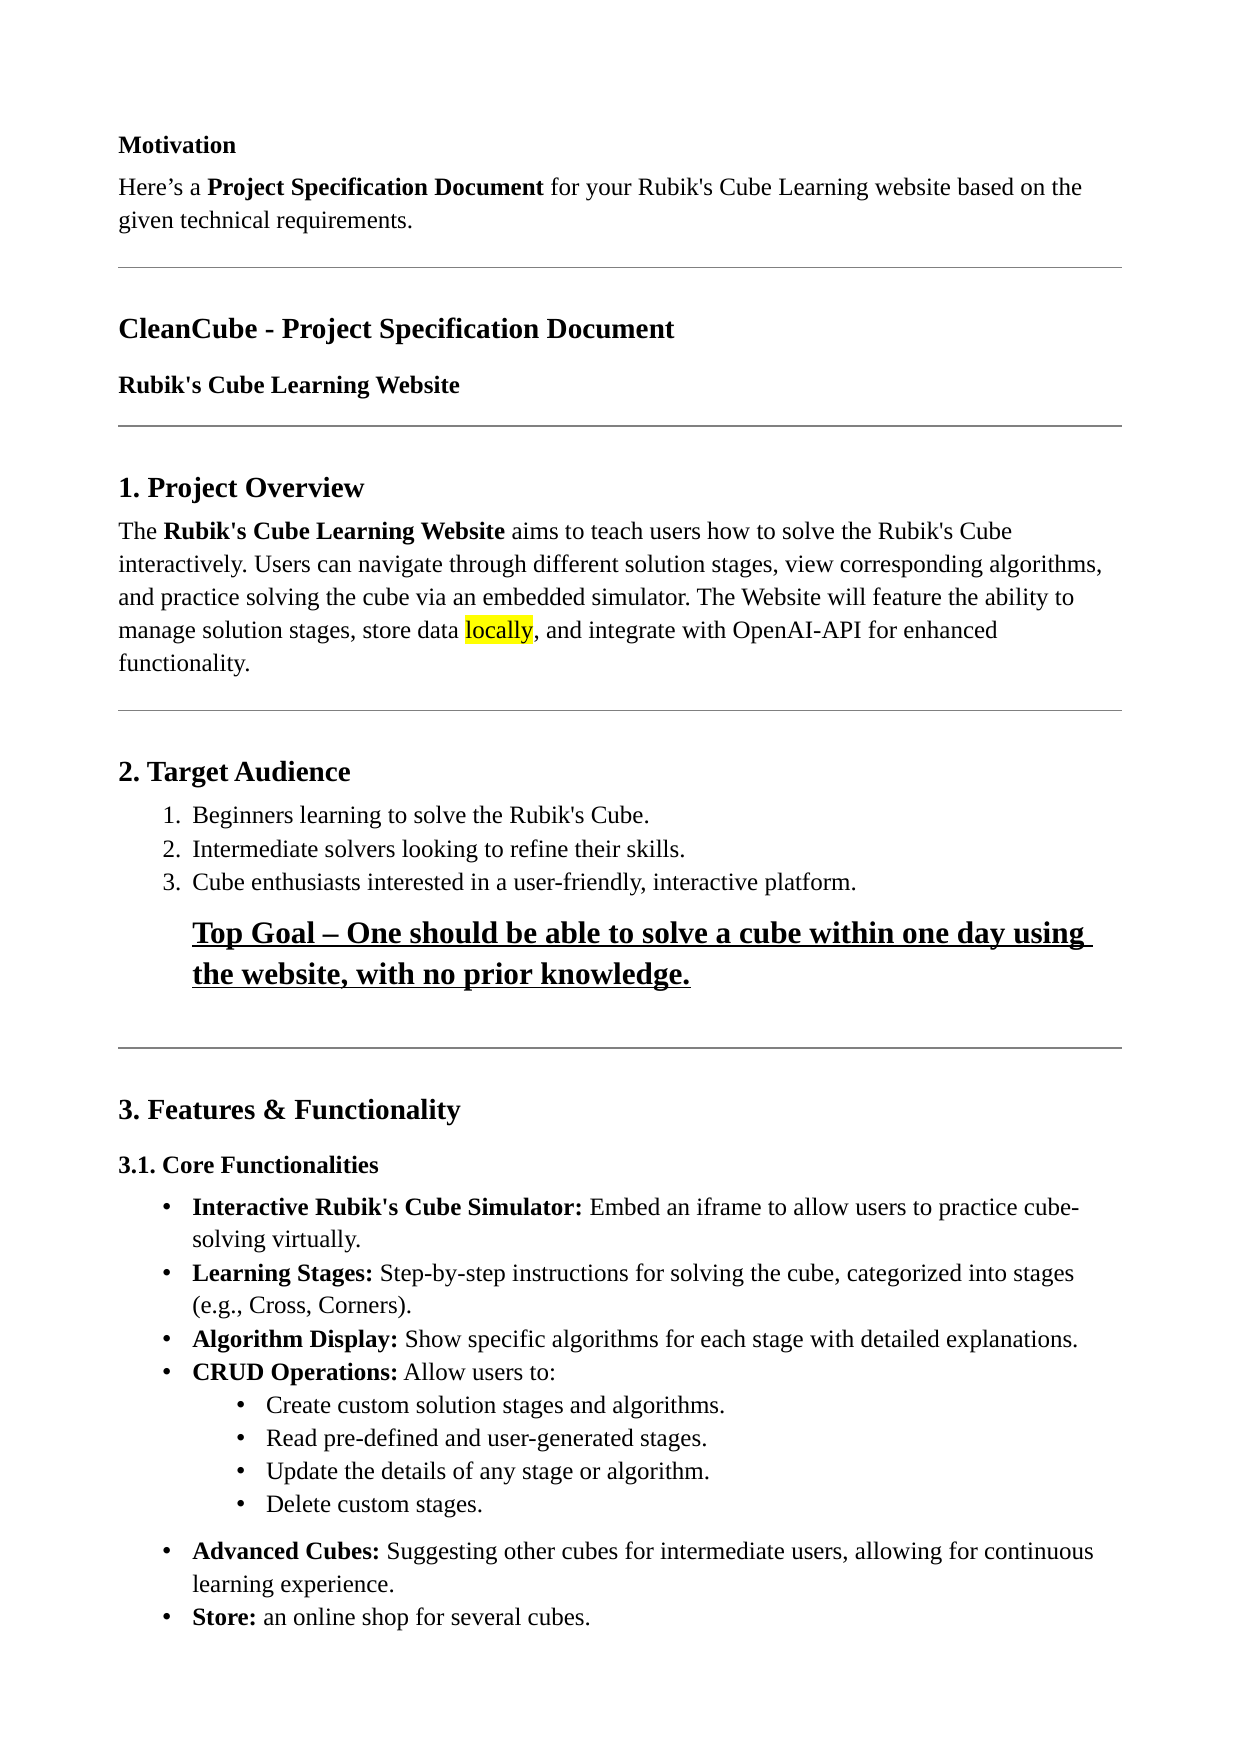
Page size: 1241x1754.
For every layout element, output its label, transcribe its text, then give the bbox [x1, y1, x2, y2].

list Interactive Rubik's Cube Simulator: Embed an iframe to allow users to practice cube-solving virtually. [162, 1192, 1122, 1253]
text Here’s a Project Specification Document for your Rubik's Cube Learning website based on the given technical requirements. [118, 172, 1122, 234]
subtitle 3.1. Core Functionalities [118, 1150, 1122, 1179]
list Update the details of any stage or algorithm. [236, 1456, 1122, 1484]
list Top Goal – One should be able to solve a cube within one day using the website, with no prior knowledge. [162, 914, 1122, 991]
list Algorithm Display: Show specific algorithms for each stage with detailed explanations. [162, 1324, 1122, 1352]
subtitle Motivation [118, 131, 1122, 159]
text The Rubik's Cube Learning Website aims to teach users how to solve the Rubik's Cube interactively. Users can navigate through different solution stages, view corresponding algorithms, and practice solving the cube via an embedded simulator. The Website will feature the ability to manage solution stages, store data locally, and integrate with OpenAI-API for enhanced functionality. [118, 516, 1122, 677]
subtitle CleanCube - Project Specification Document [118, 311, 1122, 345]
list Beginners learning to solve the Rubik's Cube. [162, 801, 1122, 829]
subtitle 1. Project Overview [118, 470, 1122, 503]
subtitle 3. Features & Functionality [118, 1092, 1122, 1125]
list Create custom solution stages and algorithms. [236, 1390, 1122, 1418]
list CRUD Operations: Allow users to: [162, 1357, 1122, 1385]
list Read pre-defined and user-generated stages. [236, 1423, 1122, 1451]
list Cube enthusiasts interested in a user-friendly, interactive platform. [162, 867, 1122, 895]
list Intermediate solvers looking to refine their skills. [162, 834, 1122, 862]
list Advanced Cubes: Suggesting other cubes for intermediate users, allowing for continuous learning experience. [162, 1536, 1122, 1598]
list Store: an online shop for several cubes. [162, 1602, 1122, 1631]
subtitle Rubik's Cube Learning Website [118, 370, 1122, 399]
list Delete custom stages. [236, 1489, 1122, 1517]
subtitle 2. Target Audience [118, 754, 1122, 788]
list Learning Stages: Step-by-step instructions for solving the cube, categorized into stages (e.g., Cross, Corners). [162, 1258, 1122, 1319]
